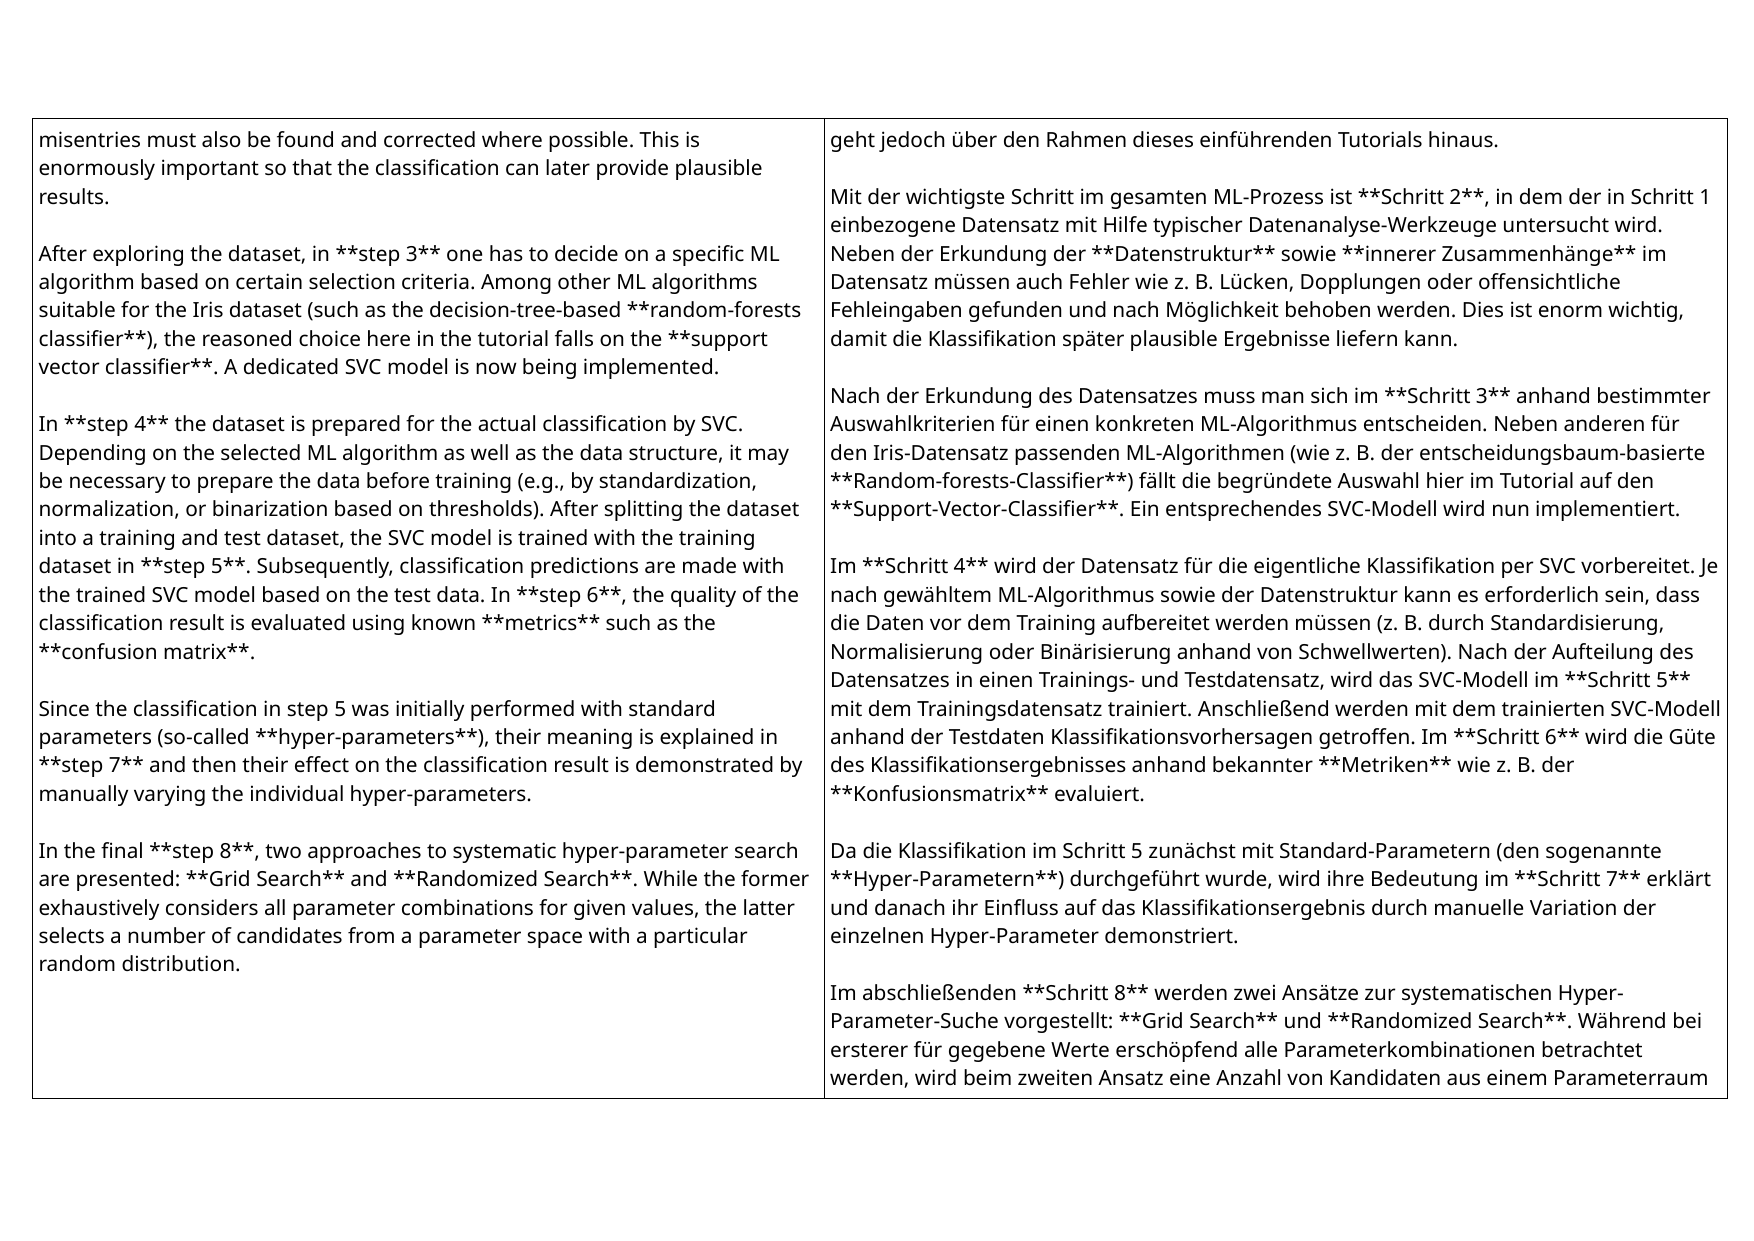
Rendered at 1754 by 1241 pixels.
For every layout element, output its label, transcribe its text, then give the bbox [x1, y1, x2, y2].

table_cell misentries must also be found and corrected where possible. This is enormously important so that the classification can later provide plausible results. After exploring the dataset, in **step 3** one has to decide on a specific ML algorithm based on certain selection criteria. Among other ML algorithms suitable for the Iris dataset (such as the decision-tree-based **random-forests classifier**), the reasoned choice here in the tutorial falls on the **support vector classifier**. A dedicated SVC model is now being implemented. In **step 4** the dataset is prepared for the actual classification by SVC. Depending on the selected ML algorithm as well as the data structure, it may be necessary to prepare the data before training (e.g., by standardization, normalization, or binarization based on thresholds). After splitting the dataset into a training and test dataset, the SVC model is trained with the training dataset in **step 5**. Subsequently, classification predictions are made with the trained SVC model based on the test data. In **step 6**, the quality of the classification result is evaluated using known **metrics** such as the **confusion matrix**. Since the classification in step 5 was initially performed with standard parameters (so-called **hyper-parameters**), their meaning is explained in **step 7** and then their effect on the classification result is demonstrated by manually varying the individual hyper-parameters. In the final **step 8**, two approaches to systematic hyper-parameter search are presented: **Grid Search** and **Randomized Search**. While the former exhaustively considers all parameter combinations for given values, the latter selects a number of candidates from a parameter space with a particular random distribution. [33, 119, 824, 1097]
table_cell geht jedoch über den Rahmen dieses einführenden Tutorials hinaus. Mit der wichtigste Schritt im gesamten ML-Prozess ist **Schritt 2**, in dem der in Schritt 1 einbezogene Datensatz mit Hilfe typischer Datenanalyse-Werkzeuge untersucht wird. Neben der Erkundung der **Datenstruktur** sowie **innerer Zusammenhänge** im Datensatz müssen auch Fehler wie z. B. Lücken, Dopplungen oder offensichtliche Fehleingaben gefunden und nach Möglichkeit behoben werden. Dies ist enorm wichtig, damit die Klassifikation später plausible Ergebnisse liefern kann. Nach der Erkundung des Datensatzes muss man sich im **Schritt 3** anhand bestimmter Auswahlkriterien für einen konkreten ML-Algorithmus entscheiden. Neben anderen für den Iris-Datensatz passenden ML-Algorithmen (wie z. B. der entscheidungsbaum-basierte **Random-forests-Classifier**) fällt die begründete Auswahl hier im Tutorial auf den **Support-Vector-Classifier**. Ein entsprechendes SVC-Modell wird nun implementiert. Im **Schritt 4** wird der Datensatz für die eigentliche Klassifikation per SVC vorbereitet. Je nach gewähltem ML-Algorithmus sowie der Datenstruktur kann es erforderlich sein, dass die Daten vor dem Training aufbereitet werden müssen (z. B. durch Standardisierung, Normalisierung oder Binärisierung anhand von Schwellwerten). Nach der Aufteilung des Datensatzes in einen Trainings- und Testdatensatz, wird das SVC-Modell im **Schritt 5** mit dem Trainingsdatensatz trainiert. Anschließend werden mit dem trainierten SVC-Modell anhand der Testdaten Klassifikationsvorhersagen getroffen. Im **Schritt 6** wird die Güte des Klassifikationsergebnisses anhand bekannter **Metriken** wie z. B. der **Konfusionsmatrix** evaluiert. Da die Klassifikation im Schritt 5 zunächst mit Standard-Parametern (den sogenannte **Hyper-Parametern**) durchgeführt wurde, wird ihre Bedeutung im **Schritt 7** erklärt und danach ihr Einfluss auf das Klassifikationsergebnis durch manuelle Variation der einzelnen Hyper-Parameter demonstriert. Im abschließenden **Schritt 8** werden zwei Ansätze zur systematischen Hyper-Parameter-Suche vorgestellt: **Grid Search** und **Randomized Search**. Während bei ersterer für gegebene Werte erschöpfend alle Parameterkombinationen betrachtet werden, wird beim zweiten Ansatz eine Anzahl von Kandidaten aus einem Parameterraum [825, 119, 1727, 1097]
